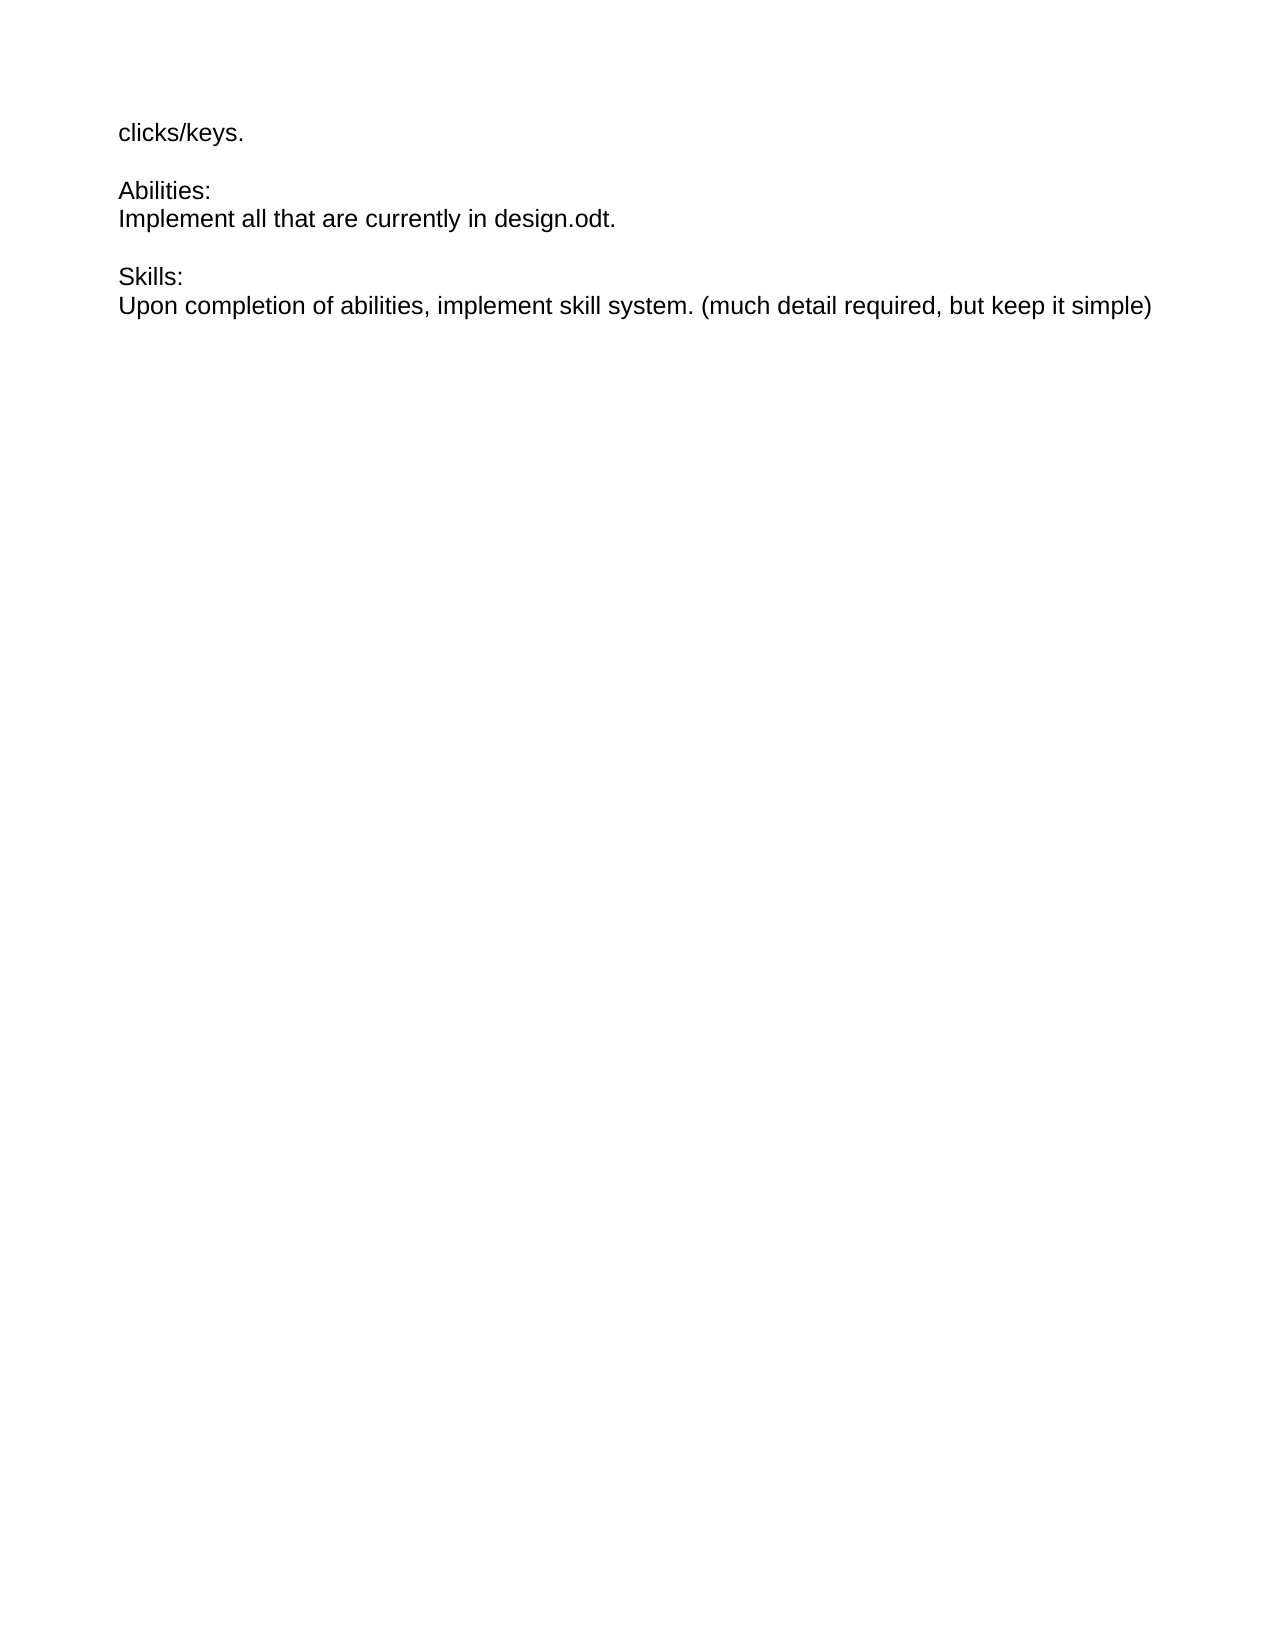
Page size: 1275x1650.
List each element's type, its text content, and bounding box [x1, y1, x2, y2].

text Implement all that are currently in design.odt. [118, 204, 1157, 233]
text Abilities: [118, 176, 1157, 204]
text Skills: [118, 262, 1157, 291]
text Upon completion of abilities, implement skill system. (much detail required, but keep it simple) [118, 291, 1157, 319]
text clicks/keys. [118, 118, 1157, 147]
